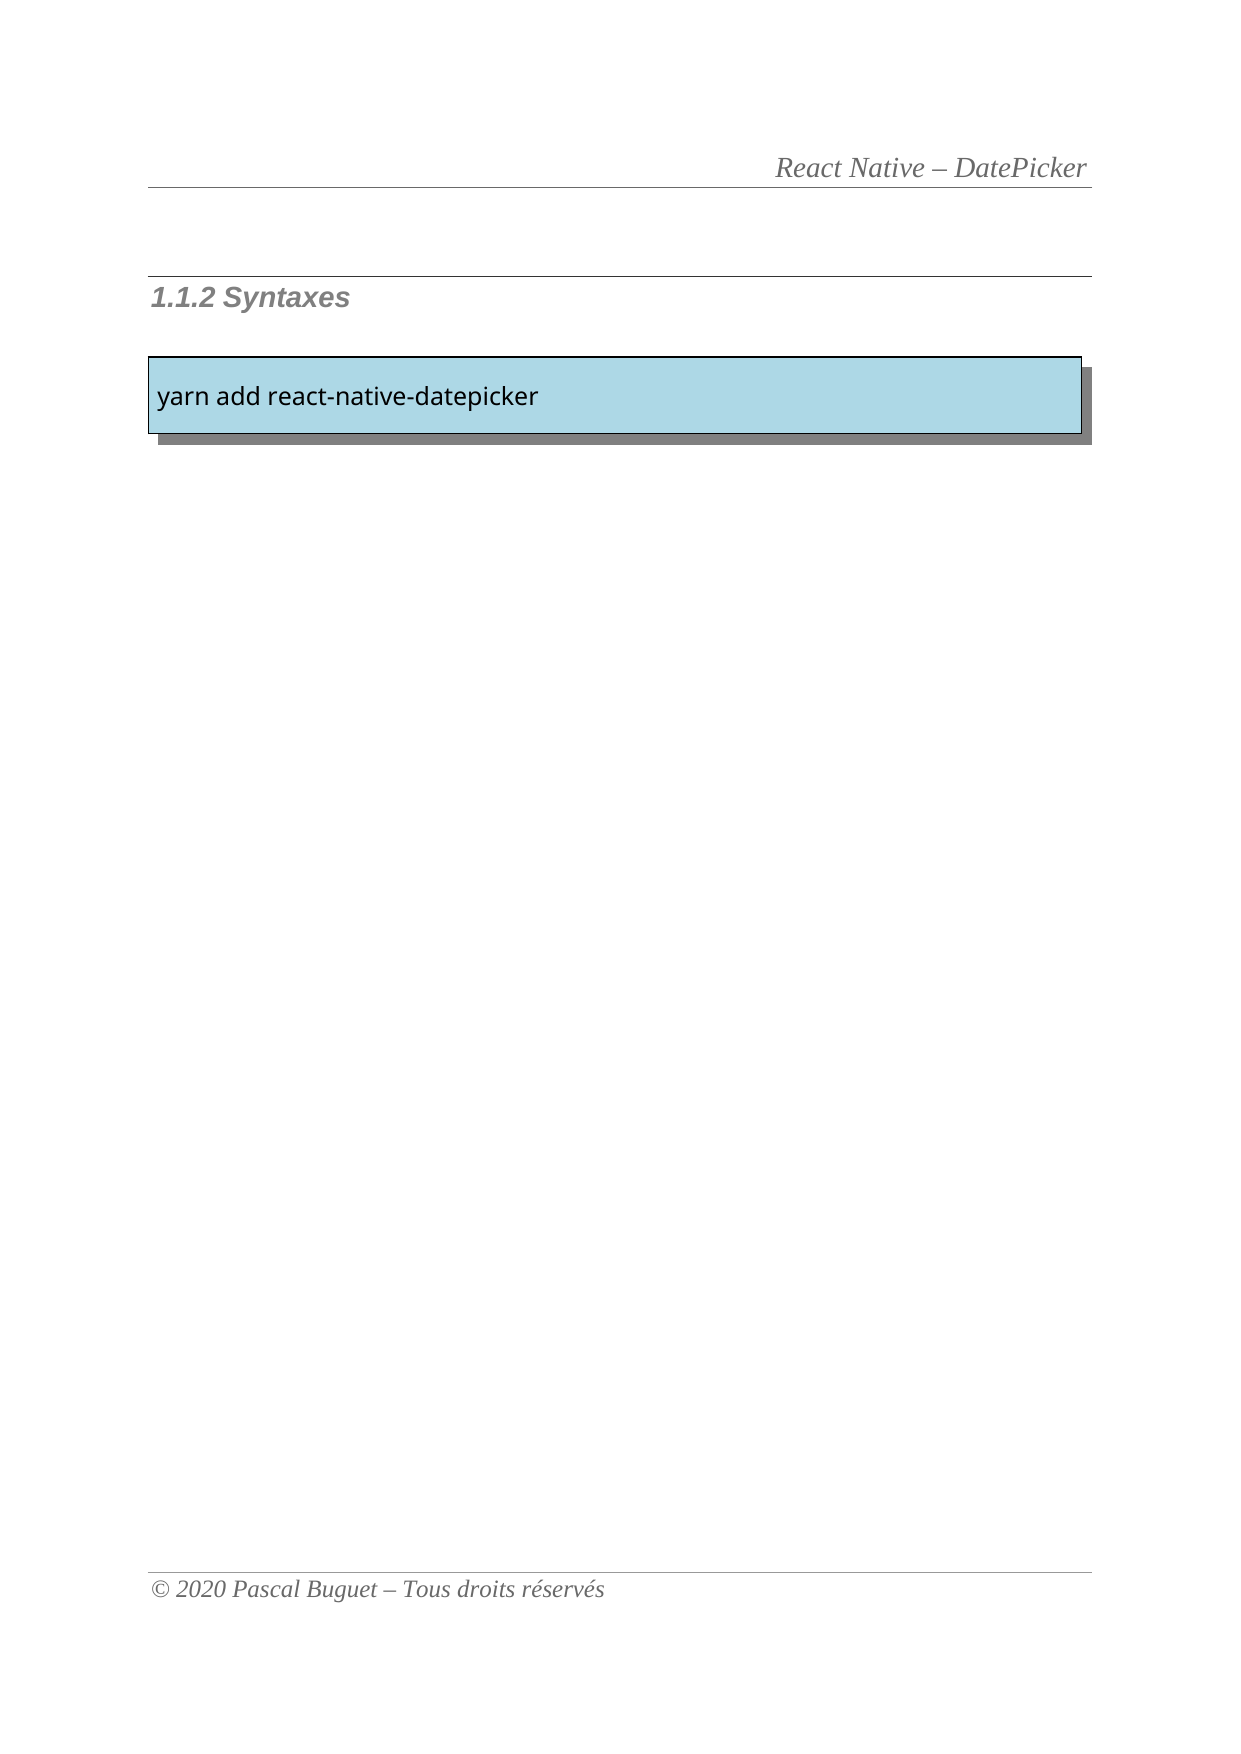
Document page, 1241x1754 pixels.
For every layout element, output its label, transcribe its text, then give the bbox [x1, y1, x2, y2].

text yarn add react-native-datepicker [149, 358, 1081, 433]
subtitle Syntaxes [148, 277, 1092, 316]
